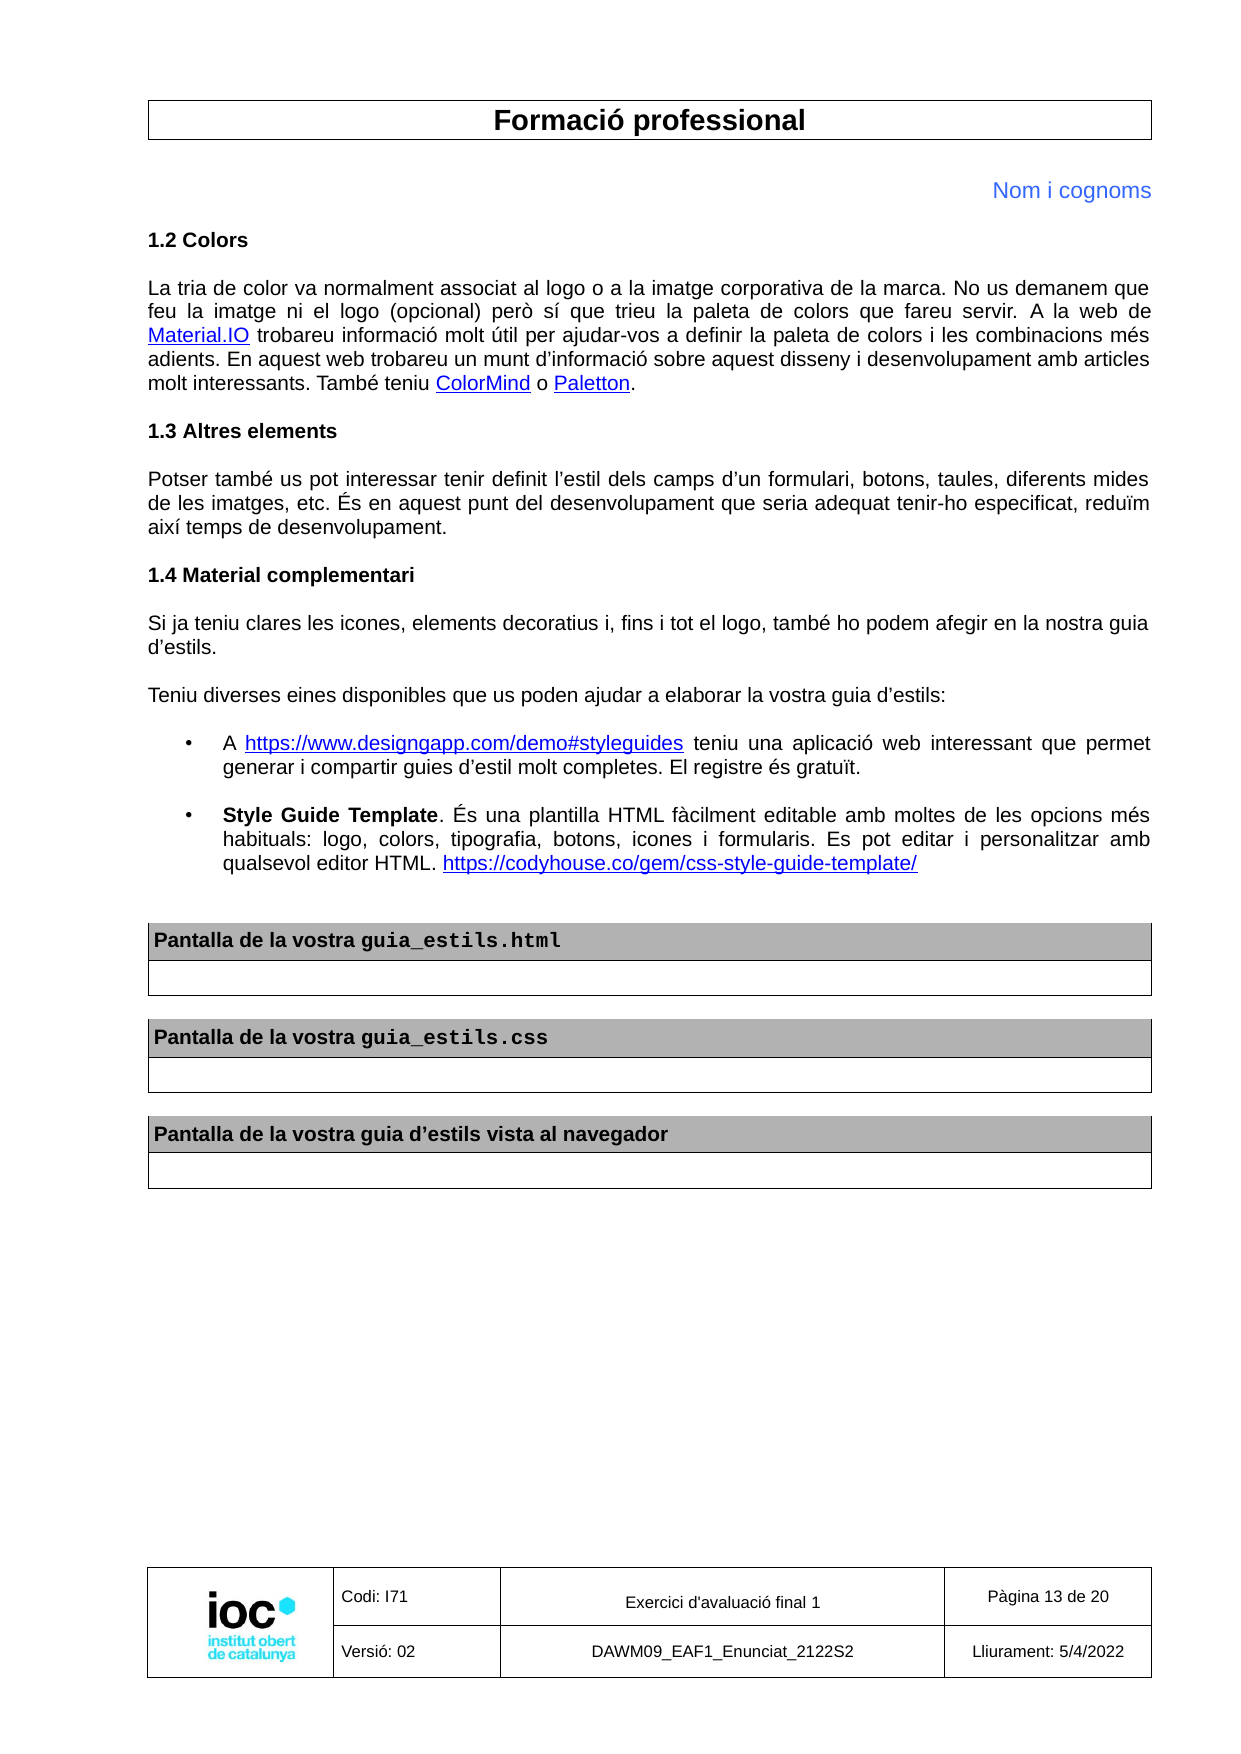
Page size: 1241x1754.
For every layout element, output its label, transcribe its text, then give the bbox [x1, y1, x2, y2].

table_header Pantalla de la vostra guia_estils.css [149, 1019, 1151, 1057]
text 1.4 Material complementari [148, 563, 1151, 587]
text La tria de color va normalment associat al logo o a la imatge corporativa de la marca. No us demanem que feu la imatge ni el logo (opcional) però sí que trieu la paleta de colors que fareu servir. A la web de Material.IO trobareu informació molt útil per ajudar-vos a definir la paleta de colors i les combinacions més adients. En aquest web trobareu un munt d’informació sobre aquest disseny i desenvolupament amb articles molt interessants. També teniu ColorMind o Paletton. [148, 275, 1151, 395]
list Style Guide Template. És una plantilla HTML fàcilment editable amb moltes de les opcions més habituals: logo, colors, tipografia, botons, icones i formularis. Es pot editar i personalitzar amb qualsevol editor HTML. https://codyhouse.co/gem/css-style-guide-template/ [185, 802, 1151, 874]
table_header Pantalla de la vostra guia_estils.html [149, 923, 1151, 960]
text 1.3 Altres elements [148, 419, 1151, 443]
table_cell [149, 1153, 1151, 1187]
table_cell [149, 961, 1151, 995]
table_cell [149, 1058, 1151, 1092]
table_header Pantalla de la vostra guia d’estils vista al navegador [149, 1116, 1151, 1152]
picture [195, 1577, 309, 1673]
list A https://www.designgapp.com/demo#styleguides teniu una aplicació web interessant que permet generar i compartir guies d’estil molt completes. El registre és gratuït. [185, 731, 1151, 778]
text Potser també us pot interessar tenir definit l’estil dels camps d’un formulari, botons, taules, diferents mides de les imatges, etc. És en aquest punt del desenvolupament que seria adequat tenir-ho especificat, reduïm així temps de desenvolupament. [148, 467, 1151, 539]
text Teniu diverses eines disponibles que us poden ajudar a elaborar la vostra guia d’estils: [148, 683, 1151, 707]
text Si ja teniu clares les icones, elements decoratius i, fins i tot el logo, també ho podem afegir en la nostra guia d’estils. [148, 611, 1151, 659]
text 1.2 Colors [148, 227, 1151, 251]
